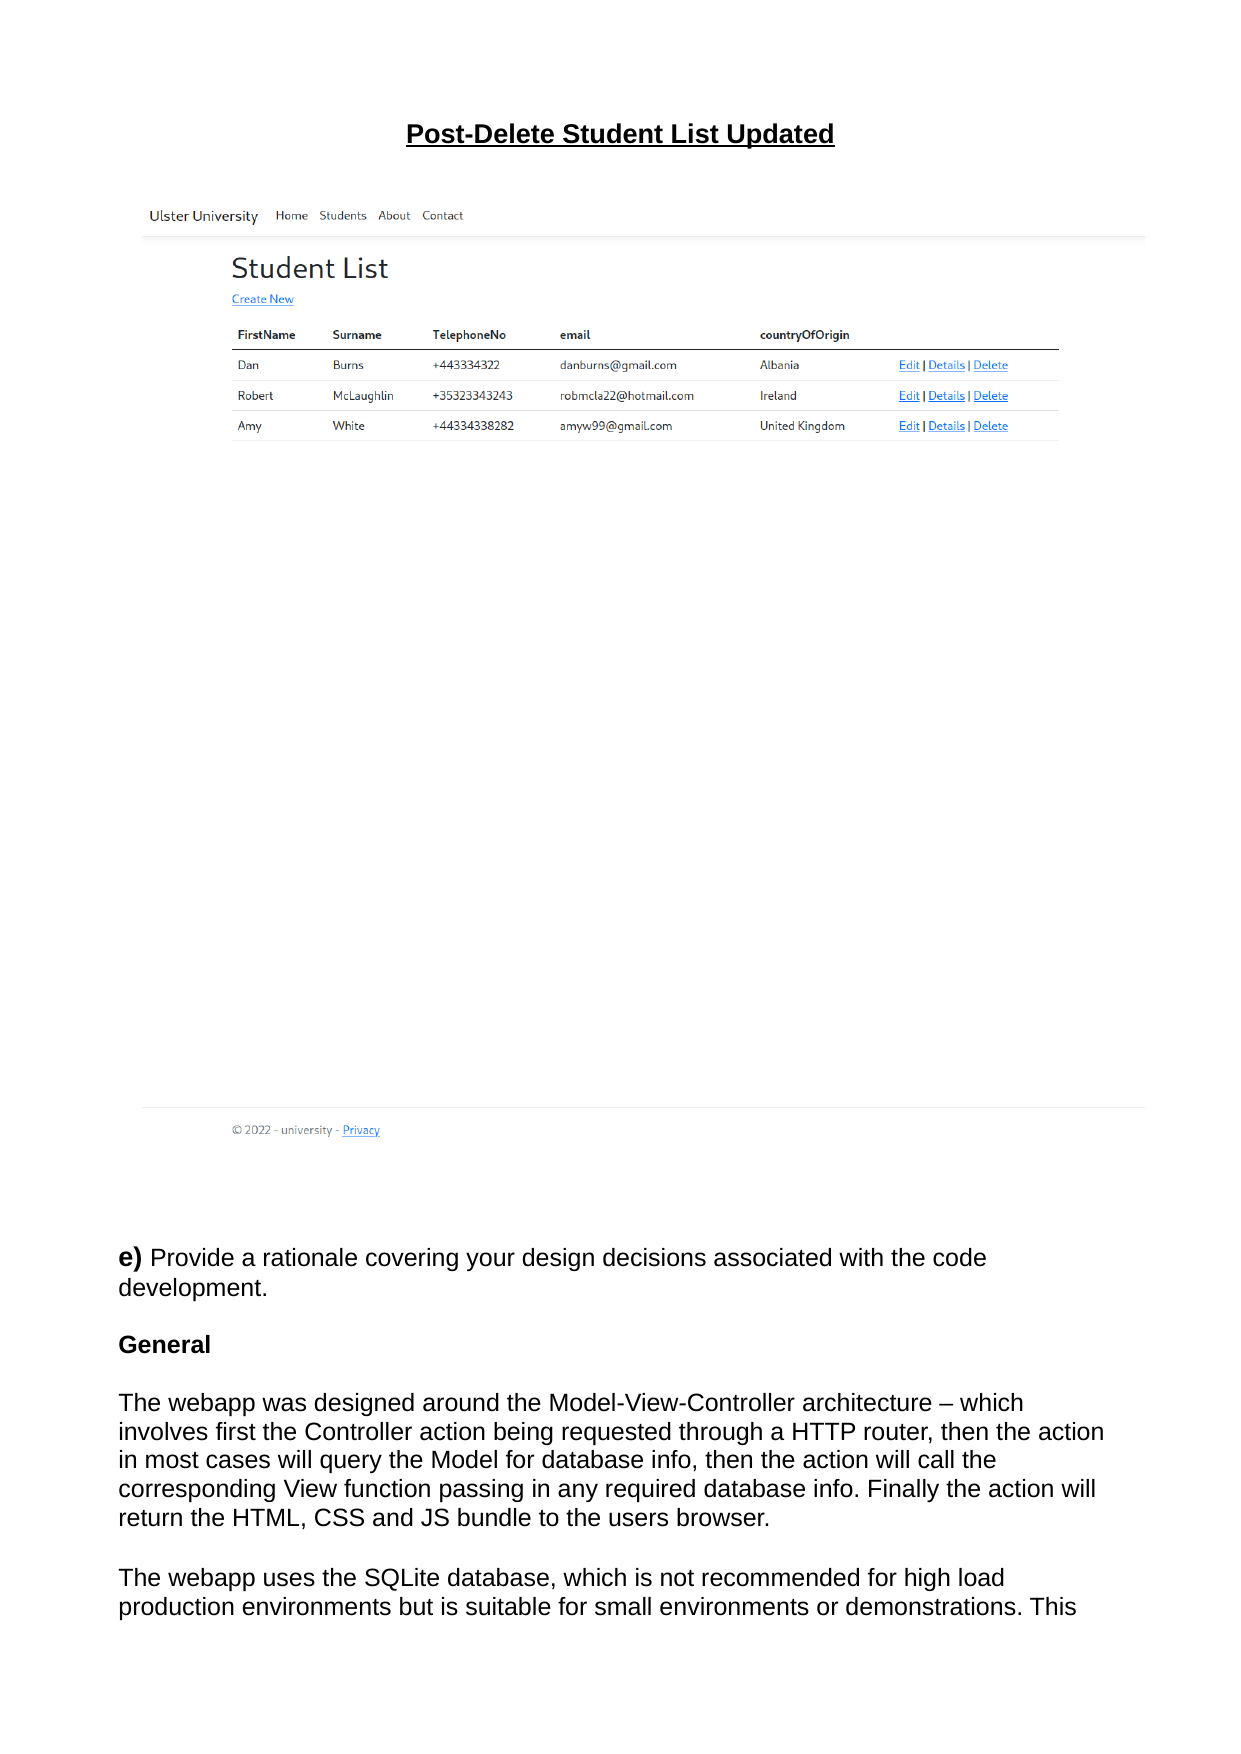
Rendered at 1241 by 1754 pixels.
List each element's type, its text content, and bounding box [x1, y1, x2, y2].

text The webapp uses the SQLite database, which is not recommended for high load production environments but is suitable for small environments or demonstrations. This [118, 1563, 1122, 1620]
text e) Provide a rationale covering your design decisions associated with the code development. General The webapp was designed around the Model-View-Controller architecture – which involves first the Controller action being requested through a HTTP router, then the action in most cases will query the Model for database info, then the action will call the corresponding View function passing in any required database info. Finally the action will return the HTML, CSS and JS bundle to the users browser. [118, 1241, 1122, 1531]
text Post-Delete Student List Updated [118, 118, 1122, 149]
picture [141, 195, 1146, 1148]
